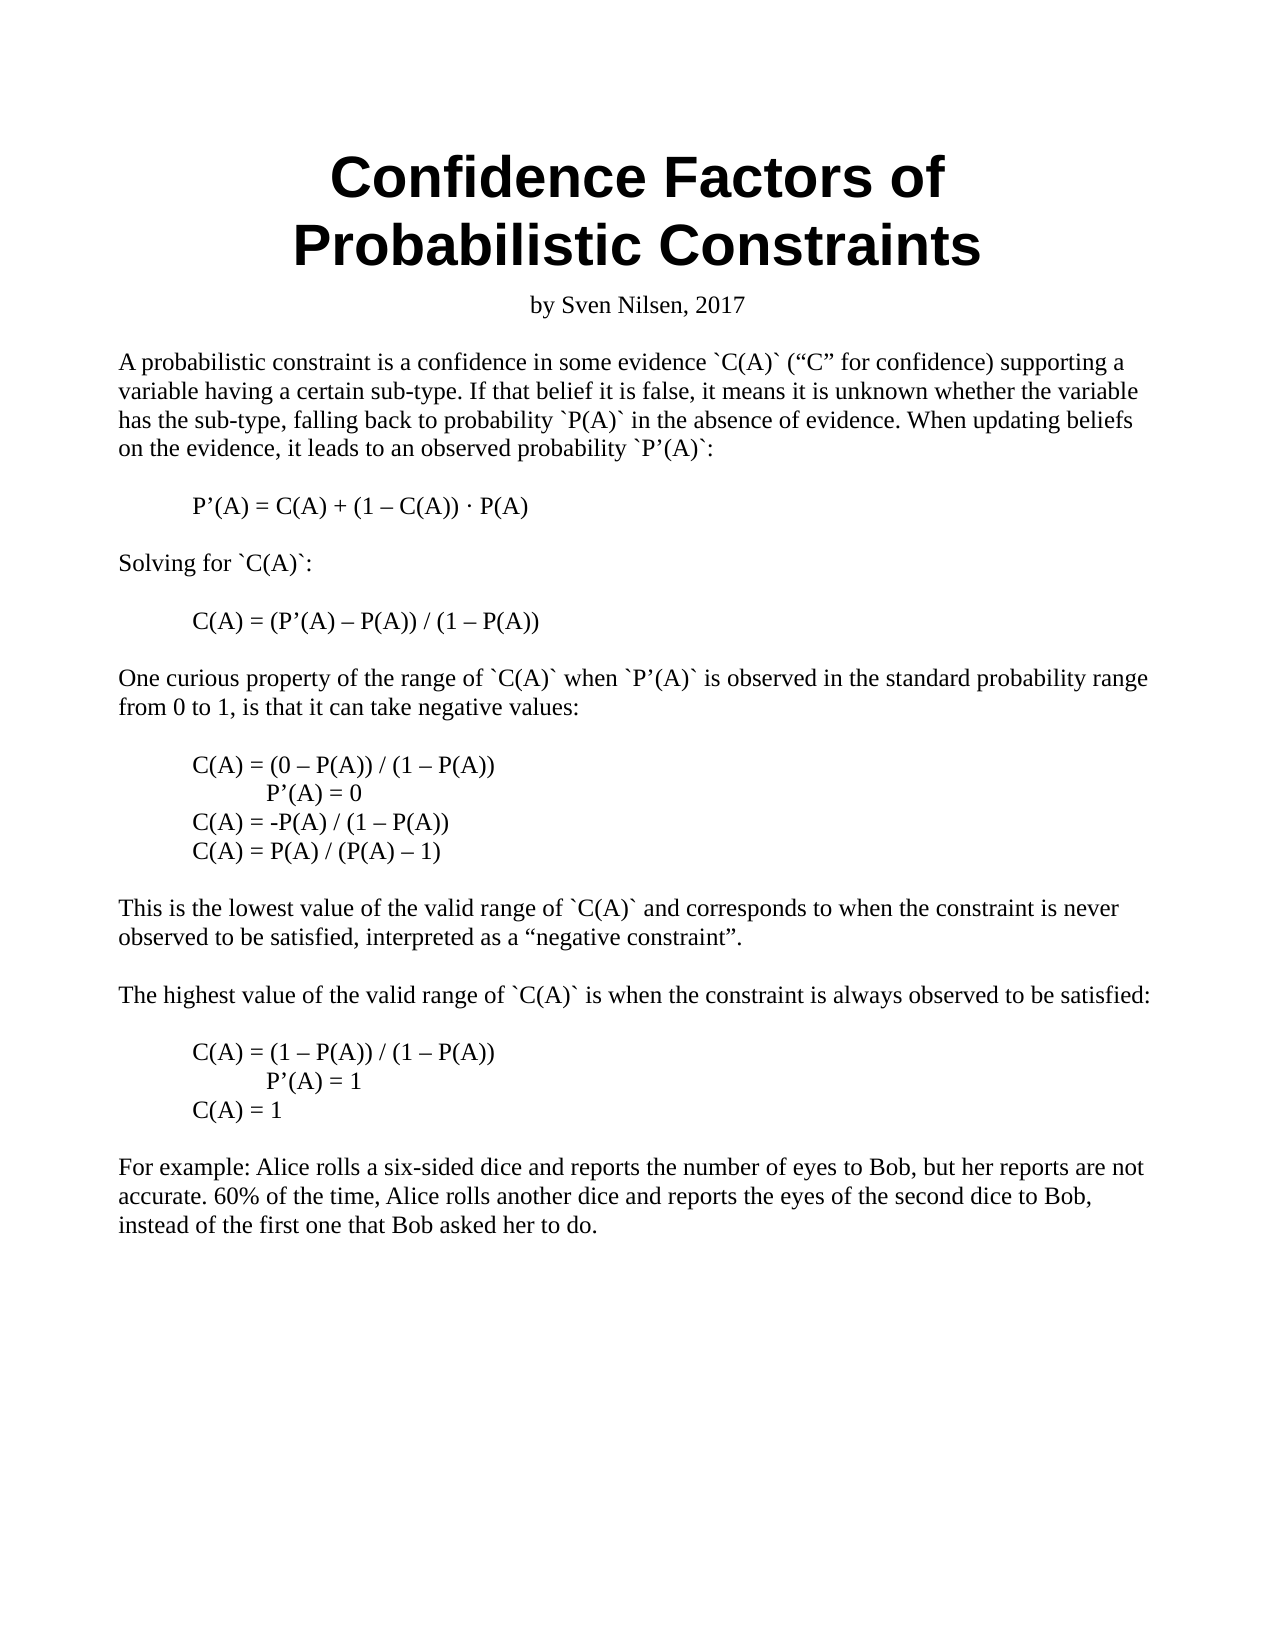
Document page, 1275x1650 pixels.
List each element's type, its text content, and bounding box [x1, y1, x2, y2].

text C(A) = (P’(A) – P(A)) / (1 – P(A)) [118, 606, 1157, 635]
text C(A) = (0 – P(A)) / (1 – P(A)) [118, 750, 1157, 778]
text C(A) = -P(A) / (1 – P(A)) [118, 807, 1157, 836]
title Confidence Factors of Probabilistic Constraints [118, 143, 1157, 277]
text C(A) = (1 – P(A)) / (1 – P(A)) [118, 1037, 1157, 1066]
text P’(A) = C(A) + (1 – C(A)) · P(A) [118, 491, 1157, 520]
text C(A) = P(A) / (P(A) – 1) [118, 836, 1157, 865]
text One curious property of the range of `C(A)` when `P’(A)` is observed in the standard probability range from 0 to 1, is that it can take negative values: [118, 663, 1157, 721]
text C(A) = 1 [118, 1095, 1157, 1123]
text P’(A) = 0 [118, 778, 1157, 807]
text P’(A) = 1 [118, 1066, 1157, 1095]
text For example: Alice rolls a six-sided dice and reports the number of eyes to Bob, but her reports are not accurate. 60% of the time, Alice rolls another dice and reports the eyes of the second dice to Bob, instead of the first one that Bob asked her to do. [118, 1152, 1157, 1238]
text A probabilistic constraint is a confidence in some evidence `C(A)` (“C” for confidence) supporting a variable having a certain sub-type. If that belief it is false, it means it is unknown whether the variable has the sub-type, falling back to probability `P(A)` in the absence of evidence. When updating beliefs on the evidence, it leads to an observed probability `P’(A)`: [118, 347, 1157, 462]
text Solving for `C(A)`: [118, 548, 1157, 577]
text This is the lowest value of the valid range of `C(A)` and corresponds to when the constraint is never observed to be satisfied, interpreted as a “negative constraint”. [118, 893, 1157, 951]
text by Sven Nilsen, 2017 [118, 290, 1157, 318]
text The highest value of the valid range of `C(A)` is when the constraint is always observed to be satisfied: [118, 980, 1157, 1008]
